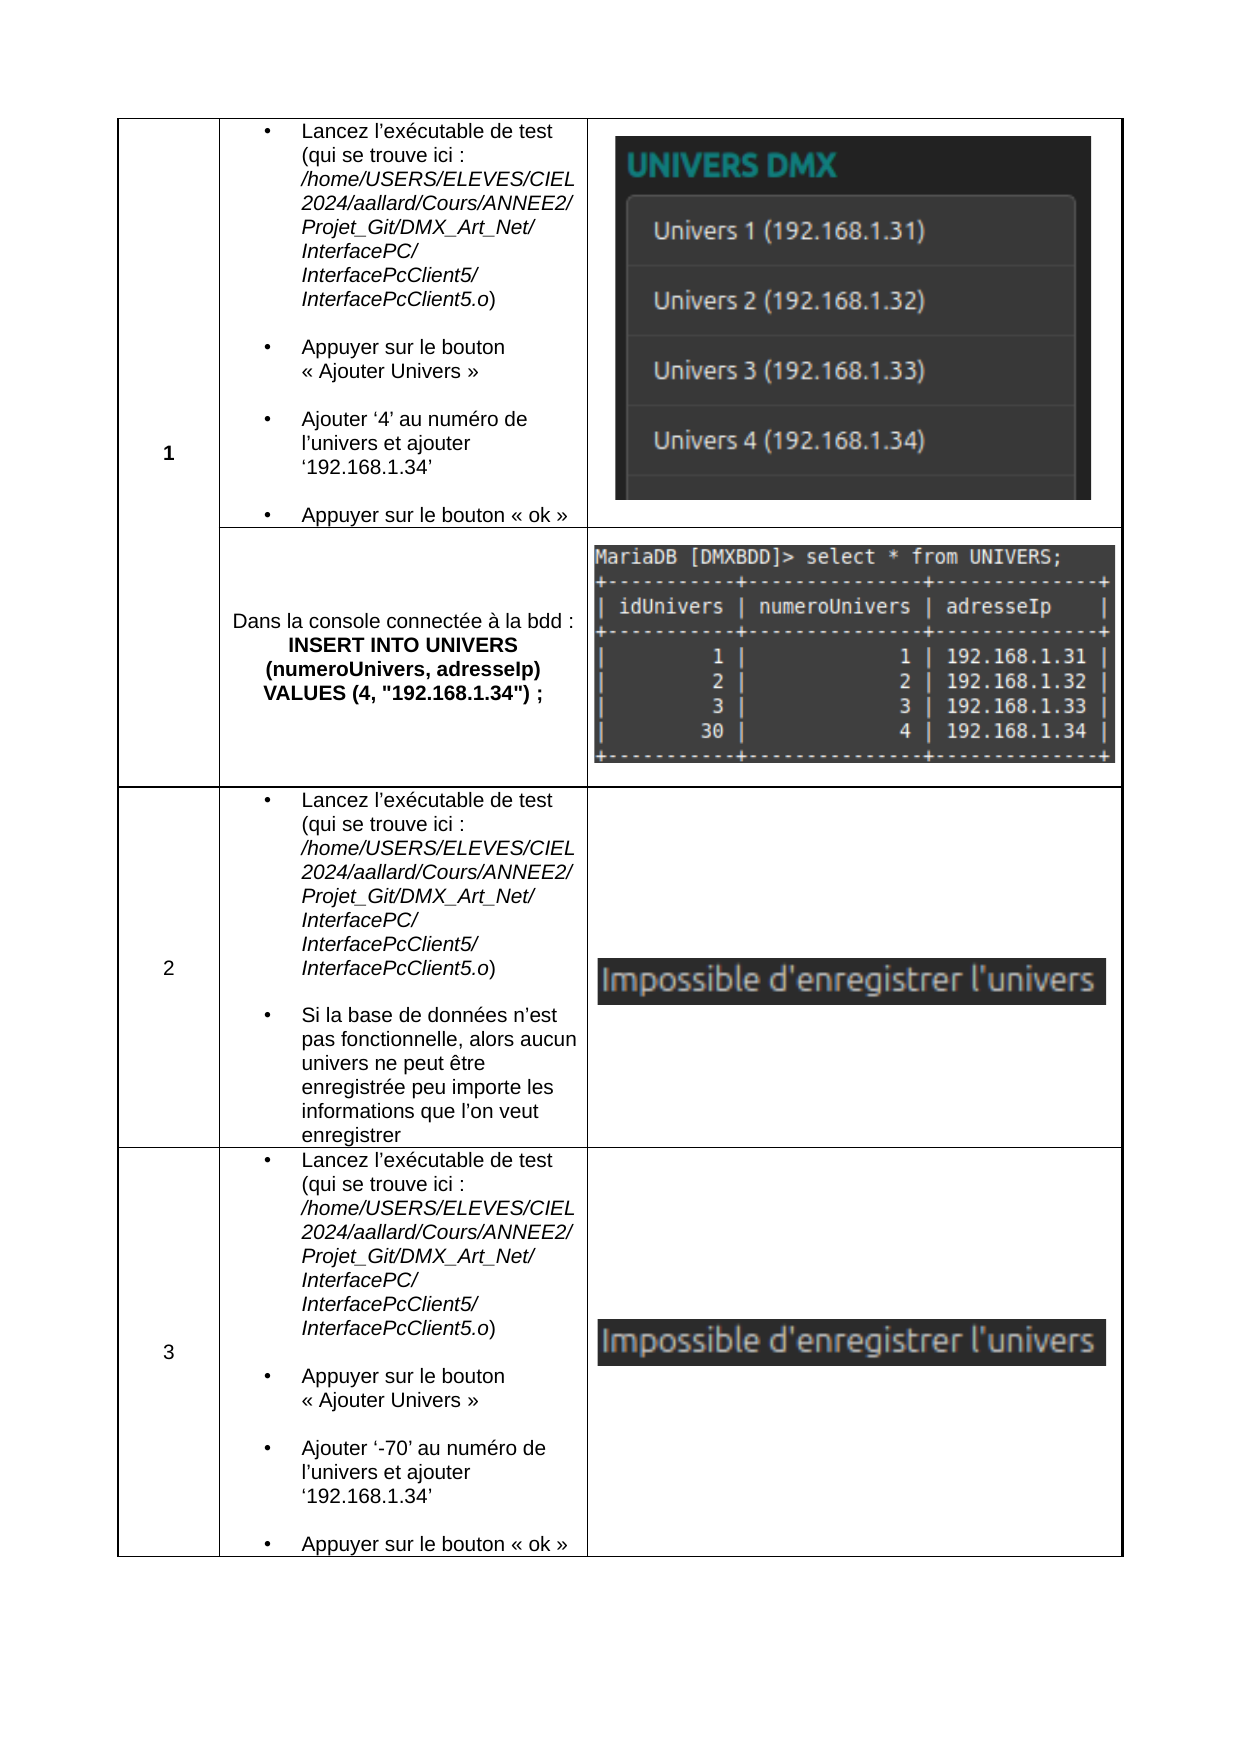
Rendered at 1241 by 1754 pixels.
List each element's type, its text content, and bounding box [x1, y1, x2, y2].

table_cell Lancez l’exécutable de test (qui se trouve ici : /home/USERS/ELEVES/CIEL2024/aallard/Cours/ANNEE2/Projet_Git/DMX_Art_Net/InterfacePC/InterfacePcClient5/ InterfacePcClient5.o) Appuyer sur le bouton « Ajouter Univers » Ajouter ‘-70’ au numéro de l’univers et ajouter ‘192.168.1.34’ Appuyer sur le bouton « ok » [220, 1148, 587, 1556]
table_cell Dans la console connectée à la bdd : INSERT INTO UNIVERS (numeroUnivers, adresseIp) VALUES (4, "192.168.1.34") ; [220, 528, 587, 786]
picture [597, 958, 1107, 1005]
table_cell Lancez l’exécutable de test (qui se trouve ici : /home/USERS/ELEVES/CIEL2024/aallard/Cours/ANNEE2/Projet_Git/DMX_Art_Net/InterfacePC/InterfacePcClient5/ InterfacePcClient5.o) Si la base de données n’est pas fonctionnelle, alors aucun univers ne peut être enregistrée peu importe les informations que l’on veut enregistrer [220, 788, 587, 1147]
table_cell 2 [119, 788, 219, 1147]
picture [594, 545, 1116, 763]
table_cell [588, 1148, 1121, 1556]
table_cell [588, 528, 1121, 786]
table_cell [588, 119, 1121, 527]
picture [615, 136, 1092, 500]
picture [597, 1319, 1107, 1366]
table_cell 1 [119, 119, 219, 786]
table_cell Lancez l’exécutable de test (qui se trouve ici : /home/USERS/ELEVES/CIEL2024/aallard/Cours/ANNEE2/Projet_Git/DMX_Art_Net/InterfacePC/InterfacePcClient5/ InterfacePcClient5.o) Appuyer sur le bouton « Ajouter Univers » Ajouter ‘4’ au numéro de l’univers et ajouter ‘192.168.1.34’ Appuyer sur le bouton « ok » [220, 119, 587, 527]
table_cell [588, 788, 1121, 1147]
table_cell 3 [119, 1148, 219, 1556]
